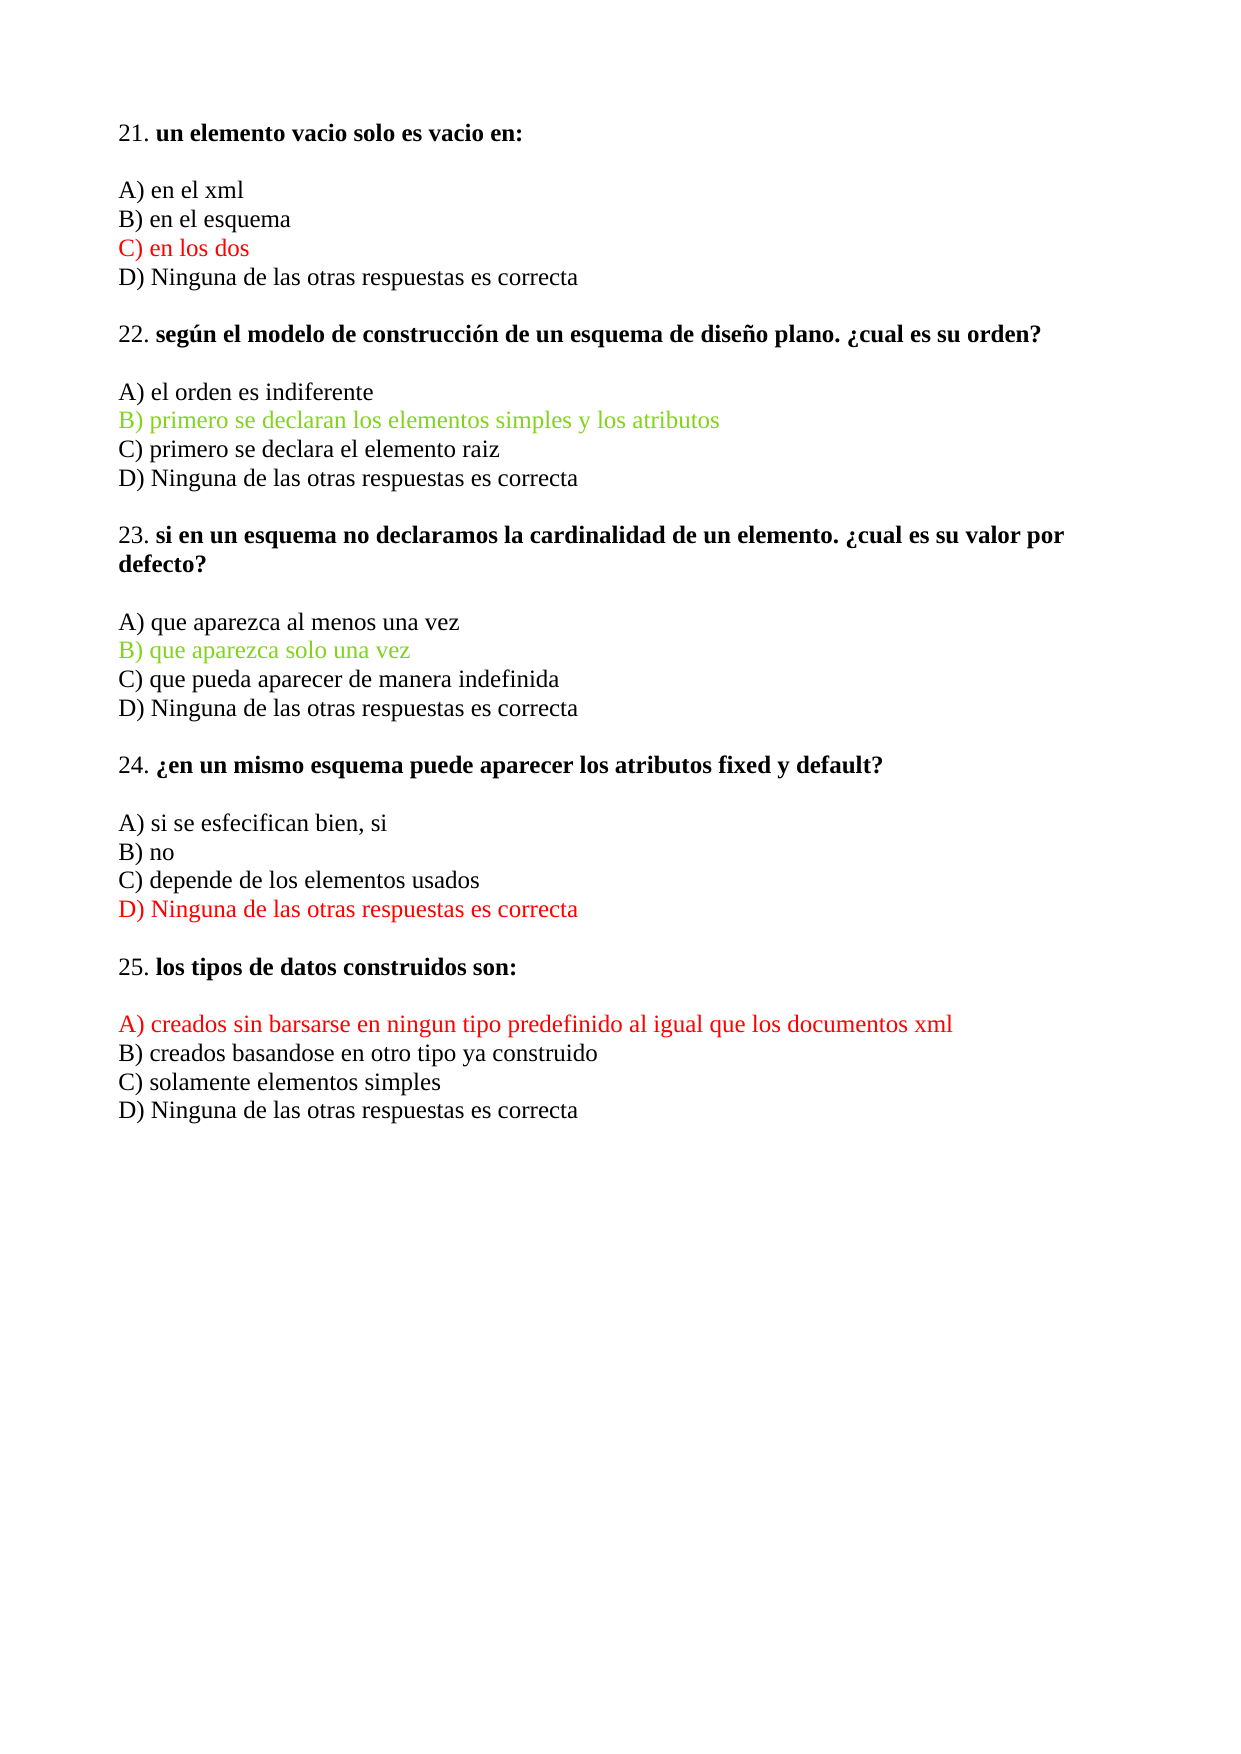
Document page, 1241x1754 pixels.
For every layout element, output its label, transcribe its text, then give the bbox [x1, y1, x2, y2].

text C) que pueda aparecer de manera indefinida [118, 664, 1122, 693]
text A) creados sin barsarse en ningun tipo predefinido al igual que los documentos xml [118, 1009, 1122, 1038]
text 24. ¿en un mismo esquema puede aparecer los atributos fixed y default? [118, 751, 1122, 779]
text 21. un elemento vacio solo es vacio en: [118, 118, 1122, 147]
text B) creados basandose en otro tipo ya construido [118, 1038, 1122, 1067]
text C) en los dos [118, 233, 1122, 262]
text 25. los tipos de datos construidos son: [118, 952, 1122, 981]
text D) Ninguna de las otras respuestas es correcta [118, 262, 1122, 291]
text B) primero se declaran los elementos simples y los atributos [118, 406, 1122, 434]
text C) primero se declara el elemento raiz [118, 434, 1122, 463]
text B) que aparezca solo una vez [118, 636, 1122, 664]
text D) Ninguna de las otras respuestas es correcta [118, 693, 1122, 722]
text B) en el esquema [118, 204, 1122, 233]
text D) Ninguna de las otras respuestas es correcta [118, 1096, 1122, 1124]
text A) que aparezca al menos una vez [118, 607, 1122, 636]
text D) Ninguna de las otras respuestas es correcta [118, 463, 1122, 492]
text 23. si en un esquema no declaramos la cardinalidad de un elemento. ¿cual es su valor por defecto? [118, 521, 1122, 578]
text D) Ninguna de las otras respuestas es correcta [118, 894, 1122, 923]
text B) no [118, 837, 1122, 866]
text C) solamente elementos simples [118, 1067, 1122, 1096]
text 22. según el modelo de construcción de un esquema de diseño plano. ¿cual es su orden? [118, 319, 1122, 348]
text C) depende de los elementos usados [118, 866, 1122, 894]
text A) si se esfecifican bien, si [118, 808, 1122, 837]
text A) el orden es indiferente [118, 377, 1122, 406]
text A) en el xml [118, 176, 1122, 204]
